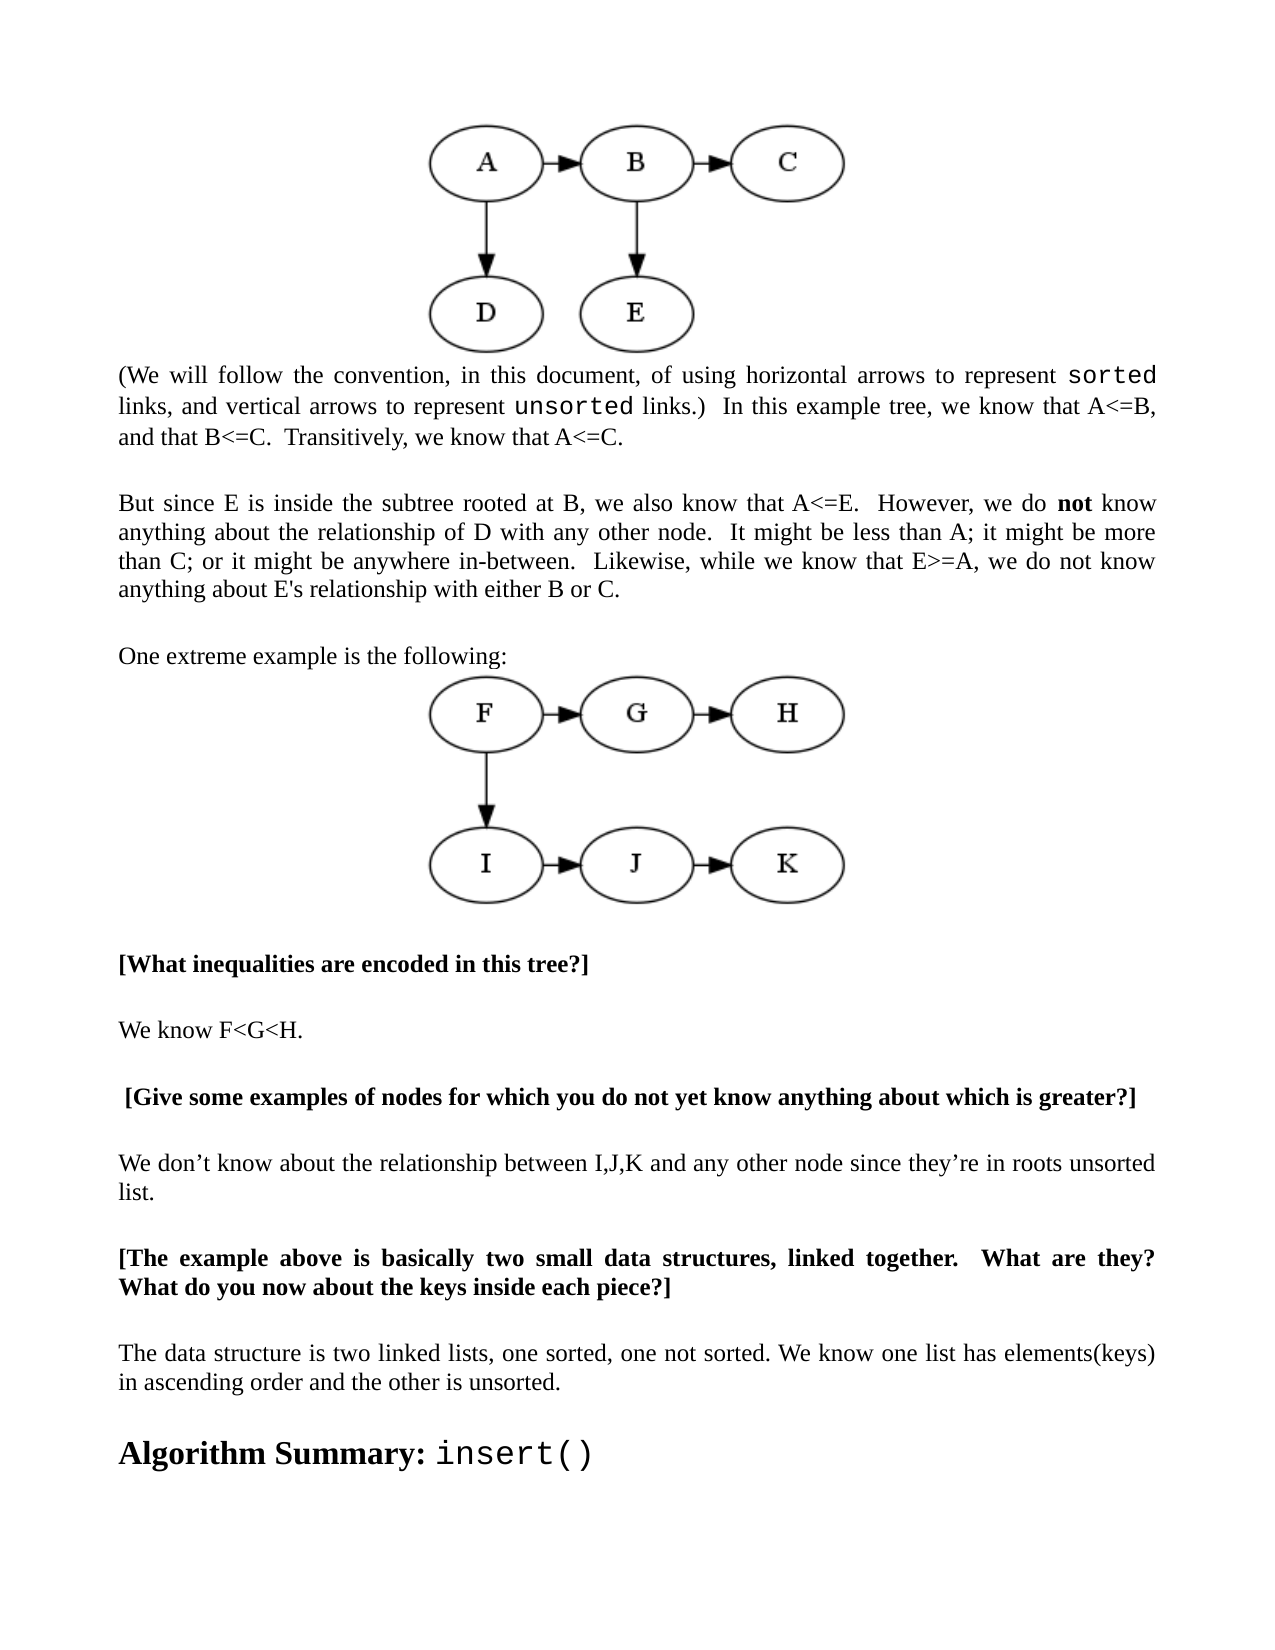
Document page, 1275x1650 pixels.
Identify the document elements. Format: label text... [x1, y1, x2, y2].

text (We will follow the convention, in this document, of using horizontal arrows to represent sorted links, and vertical arrows to represent unsorted links.) In this example tree, we know that A<=B, and that B<=C. Transitively, we know that A<=C. [118, 360, 1157, 451]
text [The example above is basically two small data structures, linked together. What are they? What do you now about the keys inside each piece?] [118, 1243, 1157, 1300]
text One extreme example is the following: [118, 641, 1157, 669]
text But since E is inside the subtree rooted at B, we also know that A<=E. However, we do not know anything about the relationship of D with any other node. It might be less than A; it might be more than C; or it might be anywhere in-between. Likewise, while we know that E>=A, we do not know anything about E's relationship with either B or C. [118, 488, 1157, 603]
picture [422, 118, 853, 361]
text We don’t know about the relationship between I,J,K and any other node since they’re in roots unsorted list. [118, 1148, 1157, 1205]
picture [422, 669, 853, 912]
text [Give some examples of nodes for which you do not yet know anything about which is greater?] [118, 1082, 1157, 1110]
text [What inequalities are encoded in this tree?] [118, 949, 1157, 978]
text Algorithm Summary: insert() [118, 1433, 1157, 1474]
text We know F<G<H. [118, 1015, 1157, 1044]
text The data structure is two linked lists, one sorted, one not sorted. We know one list has elements(keys) in ascending order and the other is unsorted. [118, 1338, 1157, 1395]
